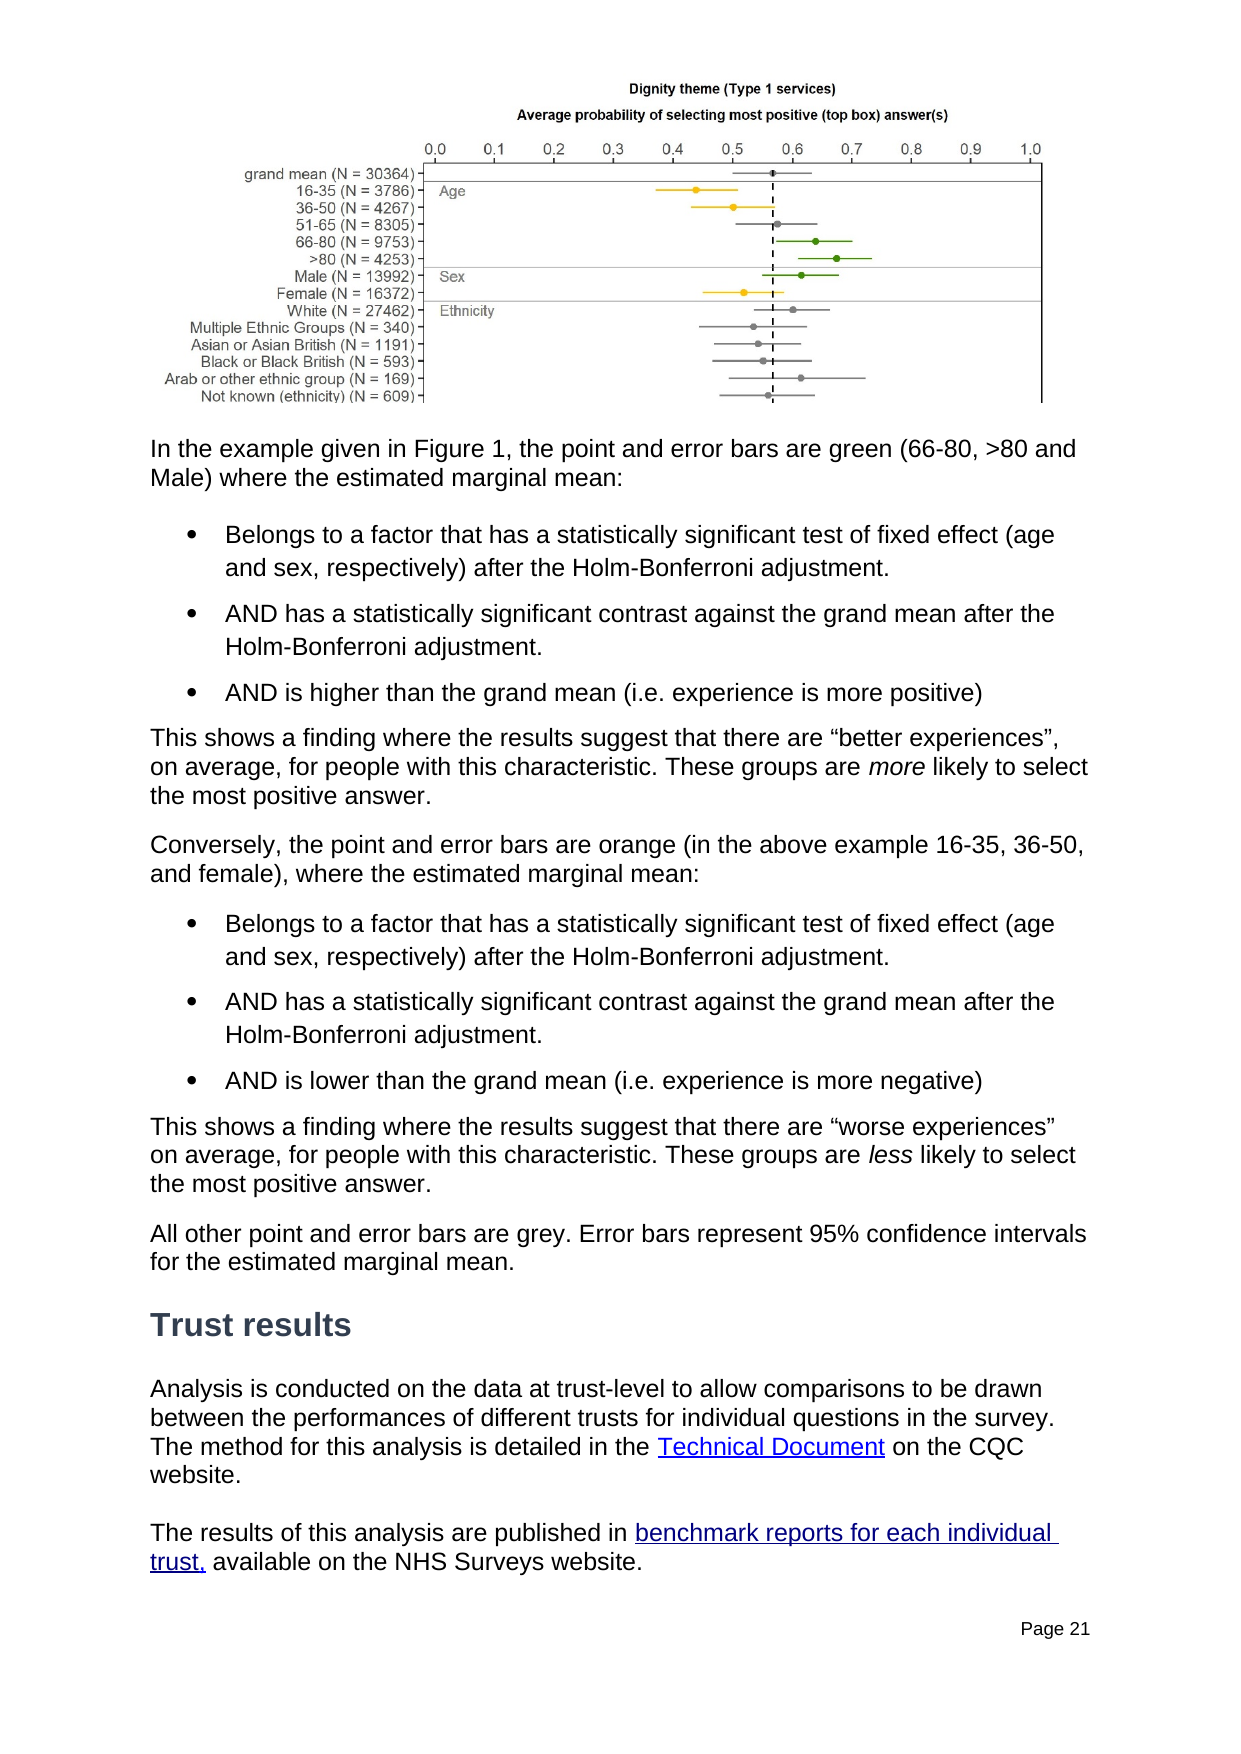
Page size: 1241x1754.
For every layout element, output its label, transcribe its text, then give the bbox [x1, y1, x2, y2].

text All other point and error bars are grey. Error bars represent 95% confidence intervals for the estimated marginal mean. [150, 1218, 1090, 1276]
list Belongs to a factor that has a statistically significant test of fixed effect (age and sex, respectively) after the Holm-Bonferroni adjustment. [187, 520, 1090, 582]
list AND is higher than the grand mean (i.e. experience is more positive) [187, 677, 1090, 706]
text This shows a finding where the results suggest that there are “better experiences”, on average, for people with this characteristic. These groups are more likely to select the most positive answer. [150, 723, 1090, 809]
subtitle Trust results [150, 1305, 1090, 1343]
list AND has a statistically significant contrast against the grand mean after the Holm-Bonferroni adjustment. [187, 599, 1090, 661]
text Conversely, the point and error bars are orange (in the above example 16-35, 36-50, and female), where the estimated marginal mean: [150, 830, 1090, 888]
text This shows a finding where the results suggest that there are “worse experiences” on average, for people with this characteristic. These groups are less likely to select the most positive answer. [150, 1111, 1090, 1198]
list AND is lower than the grand mean (i.e. experience is more negative) [187, 1066, 1090, 1095]
list Belongs to a factor that has a statistically significant test of fixed effect (age and sex, respectively) after the Holm-Bonferroni adjustment. [187, 908, 1090, 970]
text Analysis is conducted on the data at trust-level to allow comparisons to be drawn between the performances of different trusts for individual questions in the survey. The method for this analysis is detailed in the Technical Document on the CQC website. [150, 1374, 1090, 1489]
text In the example given in Figure 1, the point and error bars are green (66-80, >80 and Male) where the estimated marginal mean: [150, 434, 1090, 491]
list AND has a statistically significant contrast against the grand mean after the Holm-Bonferroni adjustment. [187, 987, 1090, 1049]
text The results of this analysis are published in benchmark reports for each individual trust, available on the NHS Surveys website. [150, 1518, 1090, 1575]
